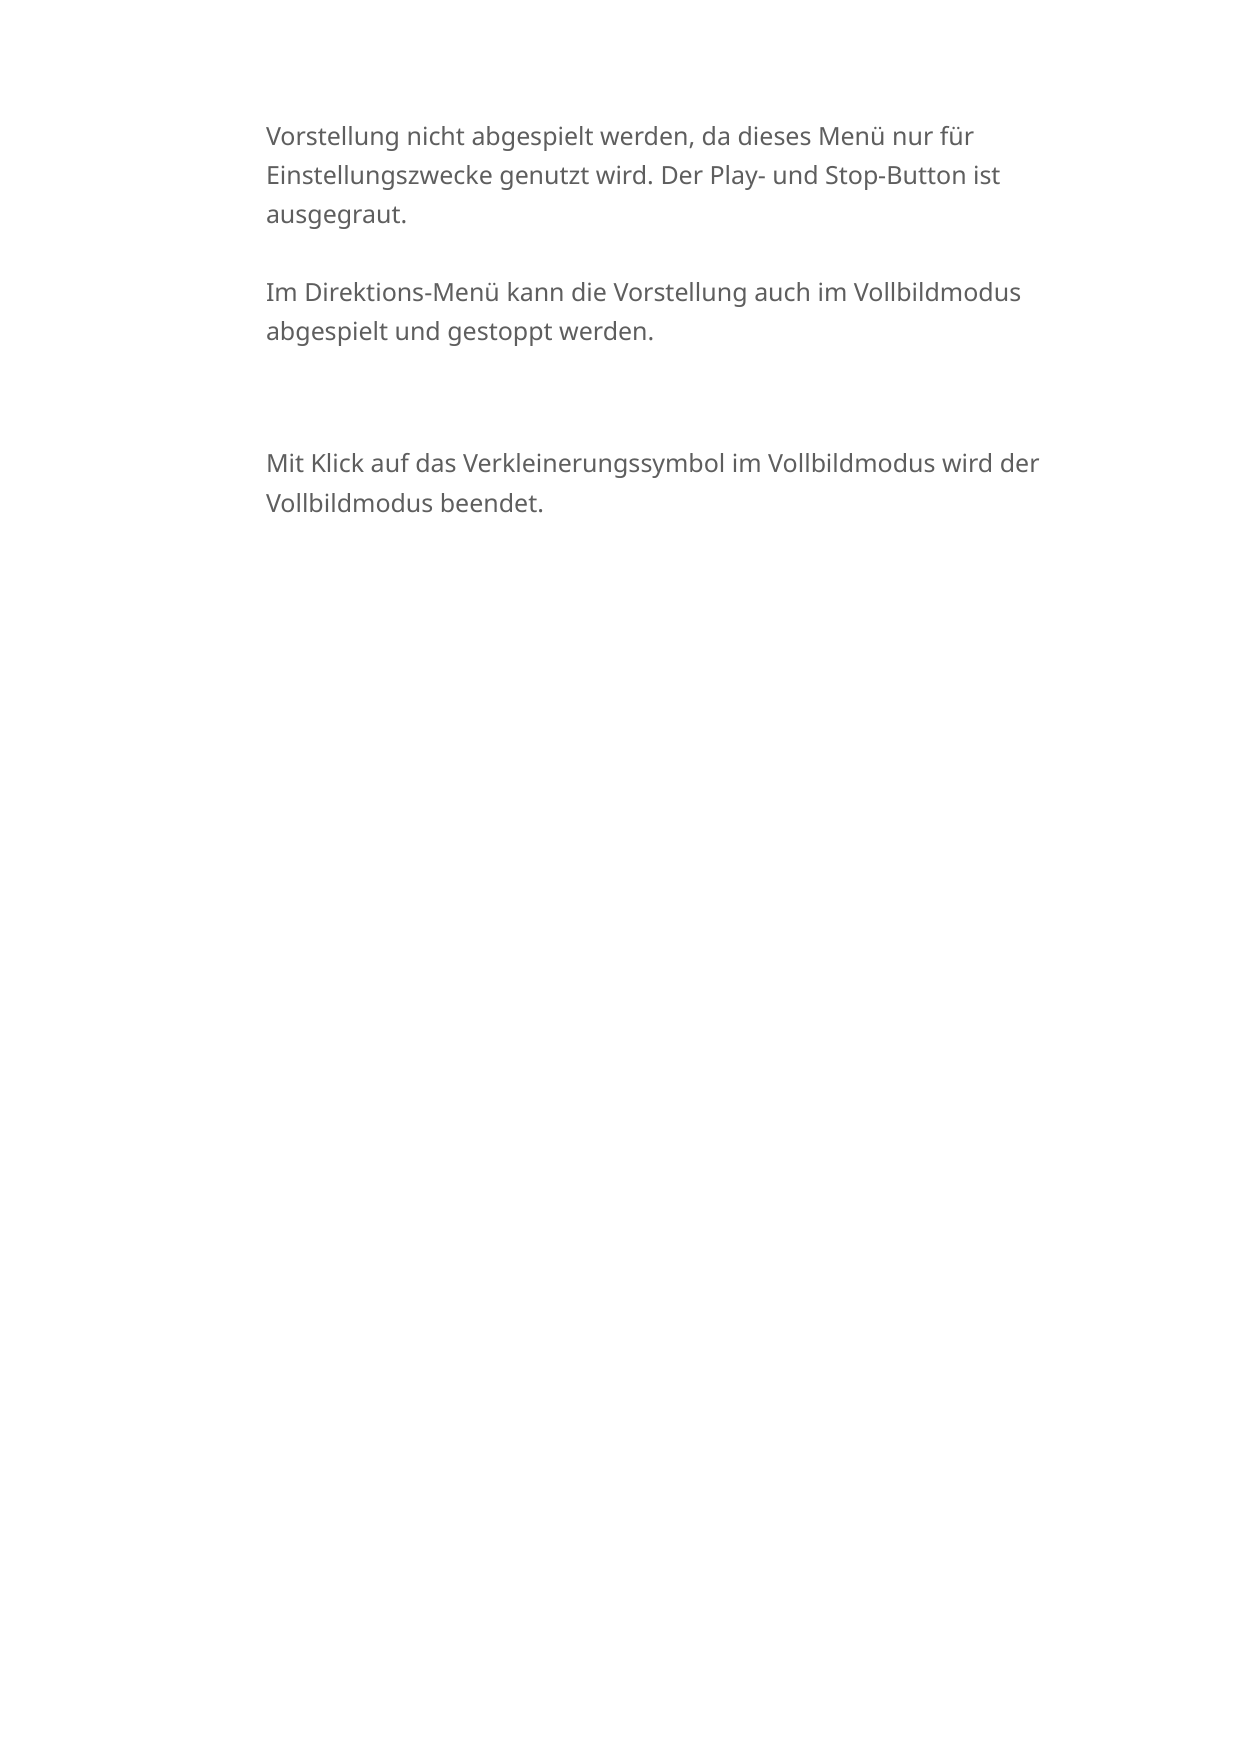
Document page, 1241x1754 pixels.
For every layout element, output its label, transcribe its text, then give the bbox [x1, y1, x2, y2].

text Vorstellung nicht abgespielt werden, da dieses Menü nur für Einstellungszwecke genutzt wird. Der Play- und Stop-Button ist ausgegraut. Im Direktions-Menü kann die Vorstellung auch im Vollbildmodus abgespielt und gestoppt werden. [266, 118, 1122, 426]
text Mit Klick auf das Verkleinerungssymbol im Vollbildmodus wird der Vollbildmodus beendet. [266, 446, 1122, 519]
